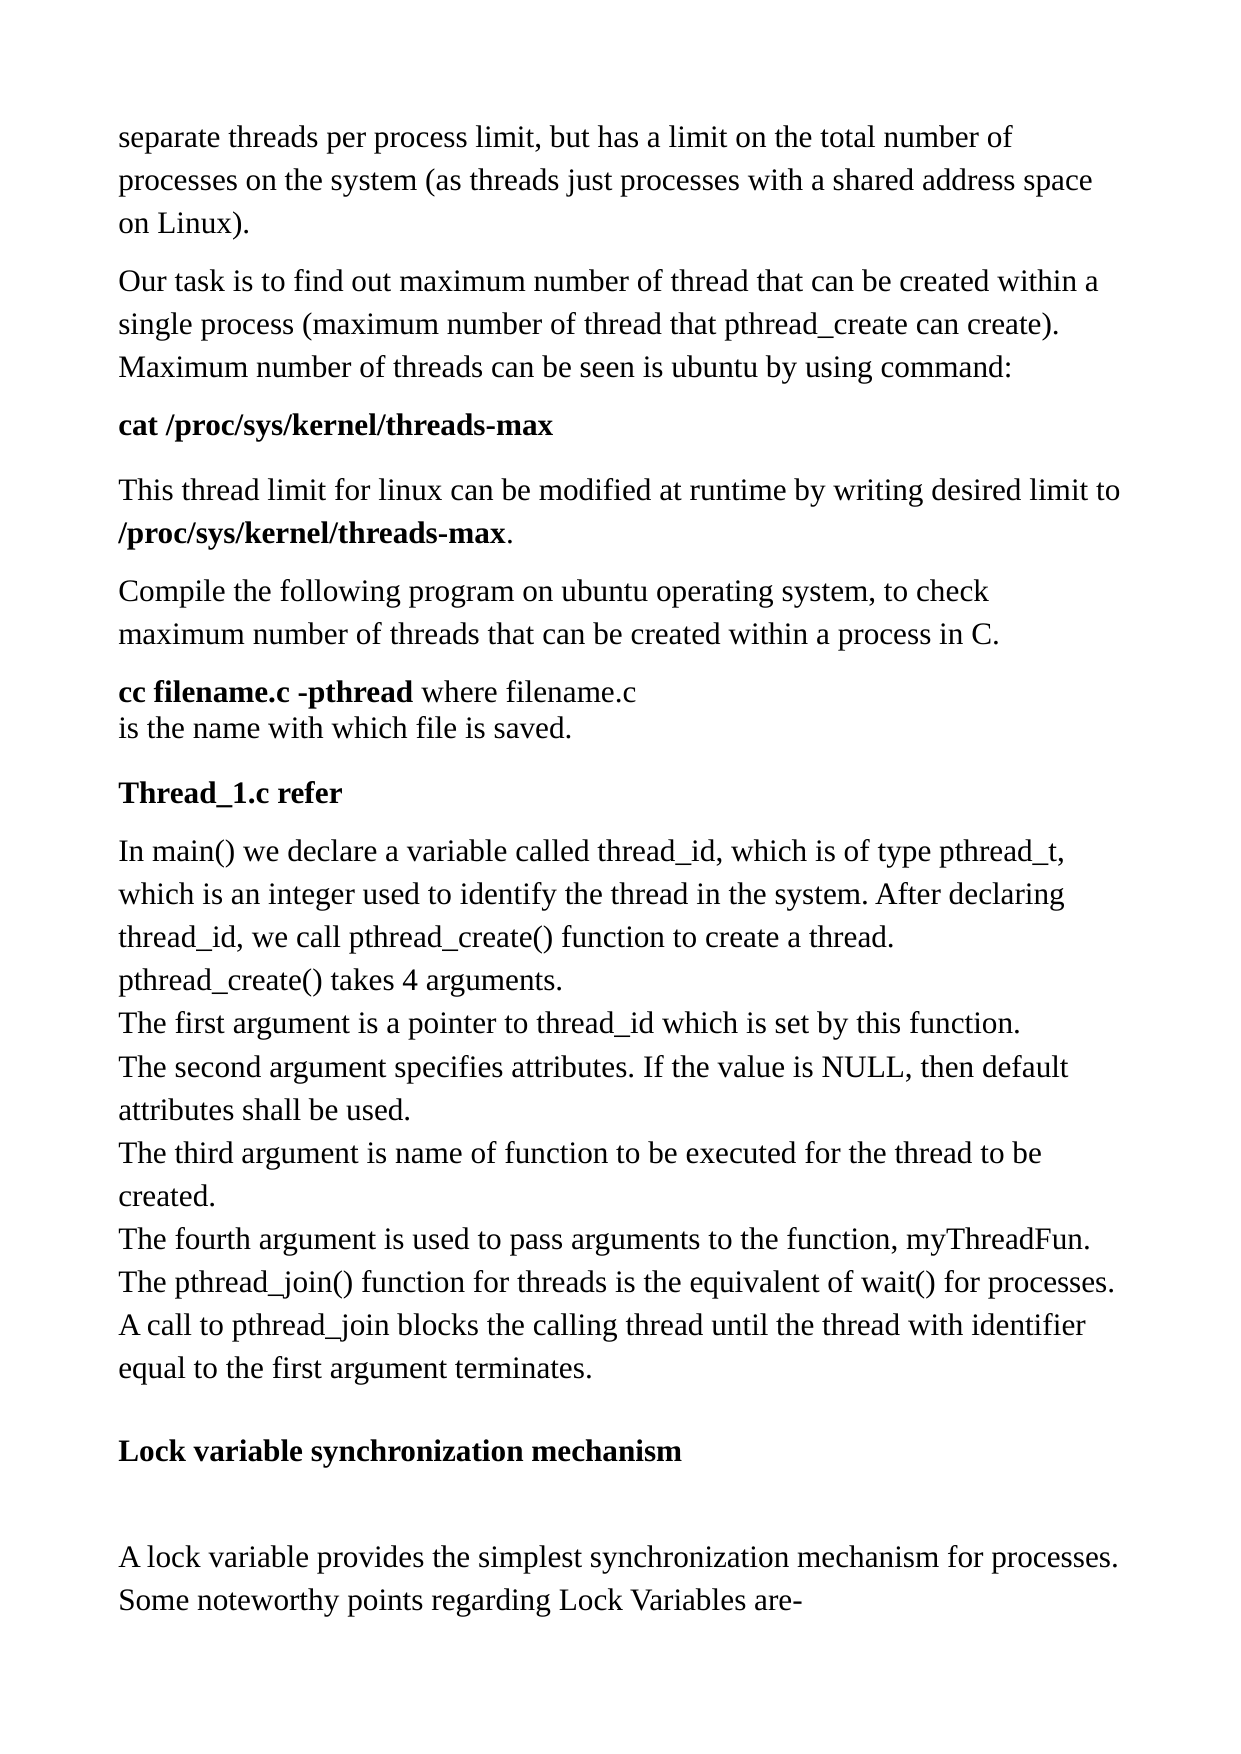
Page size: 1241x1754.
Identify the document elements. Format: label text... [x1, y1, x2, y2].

text separate threads per process limit, but has a limit on the total number of processes on the system (as threads just processes with a shared address space on Linux). [118, 118, 1122, 240]
text cat /proc/sys/kernel/threads-max [118, 406, 1122, 442]
text In main() we declare a variable called thread_id, which is of type pthread_t, which is an integer used to identify the thread in the system. After declaring thread_id, we call pthread_create() function to create a thread. pthread_create() takes 4 arguments. The first argument is a pointer to thread_id which is set by this function. The second argument specifies attributes. If the value is NULL, then default attributes shall be used. The third argument is name of function to be executed for the thread to be created. The fourth argument is used to pass arguments to the function, myThreadFun. The pthread_join() function for threads is the equivalent of wait() for processes. A call to pthread_join blocks the calling thread until the thread with identifier equal to the first argument terminates. [118, 832, 1122, 1386]
text This thread limit for linux can be modified at runtime by writing desired limit to /proc/sys/kernel/threads-max. [118, 471, 1122, 551]
text is the name with which file is saved. [118, 709, 1122, 745]
text cc filename.c -pthread where filename.c [118, 673, 1122, 709]
text Compile the following program on ubuntu operating system, to check maximum number of threads that can be created within a process in C. [118, 572, 1122, 651]
text Thread_1.c refer [118, 774, 1122, 810]
text Our task is to find out maximum number of thread that can be created within a single process (maximum number of thread that pthread_create can create). Maximum number of threads can be seen is ubuntu by using command: [118, 262, 1122, 384]
subtitle Lock variable synchronization mechanism [118, 1432, 1122, 1468]
text A lock variable provides the simplest synchronization mechanism for processes. Some noteworthy points regarding Lock Variables are- [118, 1538, 1122, 1618]
